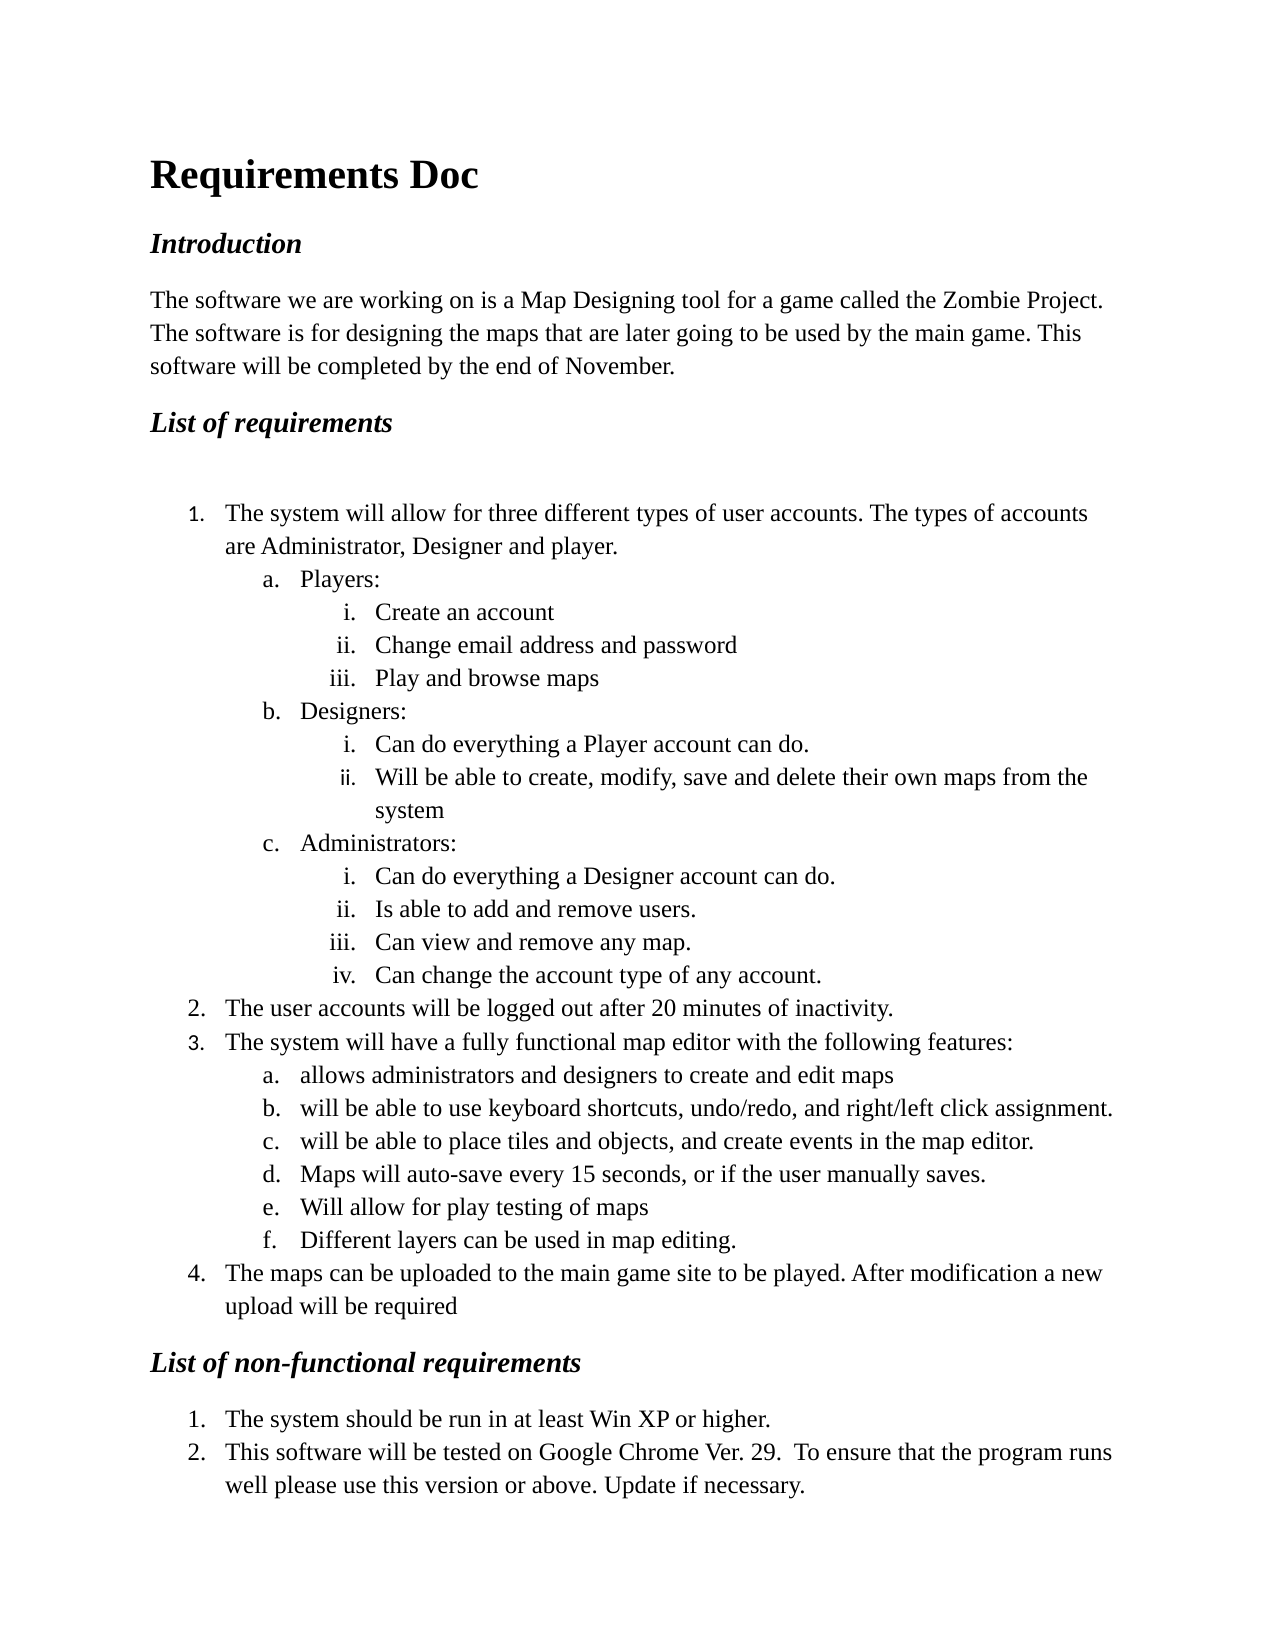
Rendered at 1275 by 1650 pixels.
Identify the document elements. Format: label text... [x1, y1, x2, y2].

list Is able to add and remove users. [356, 894, 1125, 923]
list The system will allow for three different types of user accounts. The types of accounts are Administrator, Designer and player. [187, 498, 1125, 560]
list Will be able to create, modify, save and delete their own maps from the system [356, 762, 1125, 824]
list The system will have a fully functional map editor with the following features: [187, 1027, 1125, 1056]
list Can change the account type of any account. [356, 961, 1125, 989]
list The system should be run in at least Win XP or higher. [187, 1404, 1125, 1433]
list Can do everything a Player account can do. [356, 729, 1125, 758]
text List of requirements [150, 405, 1125, 439]
list The maps can be uploaded to the main game site to be played. After modification a new upload will be required [187, 1258, 1125, 1320]
list Administrators: [262, 828, 1125, 857]
list Change email address and password [356, 630, 1125, 659]
list The user accounts will be logged out after 20 minutes of inactivity. [187, 993, 1125, 1022]
list will be able to use keyboard shortcuts, undo/redo, and right/left click assignment. [262, 1093, 1125, 1122]
text Requirements Doc [150, 150, 1125, 198]
list Maps will auto-save every 15 seconds, or if the user manually saves. [262, 1159, 1125, 1188]
list allows administrators and designers to create and edit maps [262, 1060, 1125, 1089]
list Designers: [262, 696, 1125, 725]
list Will allow for play testing of maps [262, 1192, 1125, 1221]
text The software we are working on is a Map Designing tool for a game called the Zombie Project. The software is for designing the maps that are later going to be used by the main game. This software will be completed by the end of November. [150, 285, 1125, 380]
list Play and browse maps [356, 663, 1125, 692]
list Different layers can be used in map editing. [262, 1225, 1125, 1254]
text List of non-functional requirements [150, 1345, 1125, 1378]
list will be able to place tiles and objects, and create events in the map editor. [262, 1126, 1125, 1155]
text Introduction [150, 226, 1125, 259]
list Can do everything a Designer account can do. [356, 861, 1125, 890]
list Can view and remove any map. [356, 927, 1125, 956]
list This software will be tested on Google Chrome Ver. 29. To ensure that the program runs well please use this version or above. Update if necessary. [187, 1437, 1125, 1499]
list Players: [262, 564, 1125, 593]
list Create an account [356, 597, 1125, 626]
